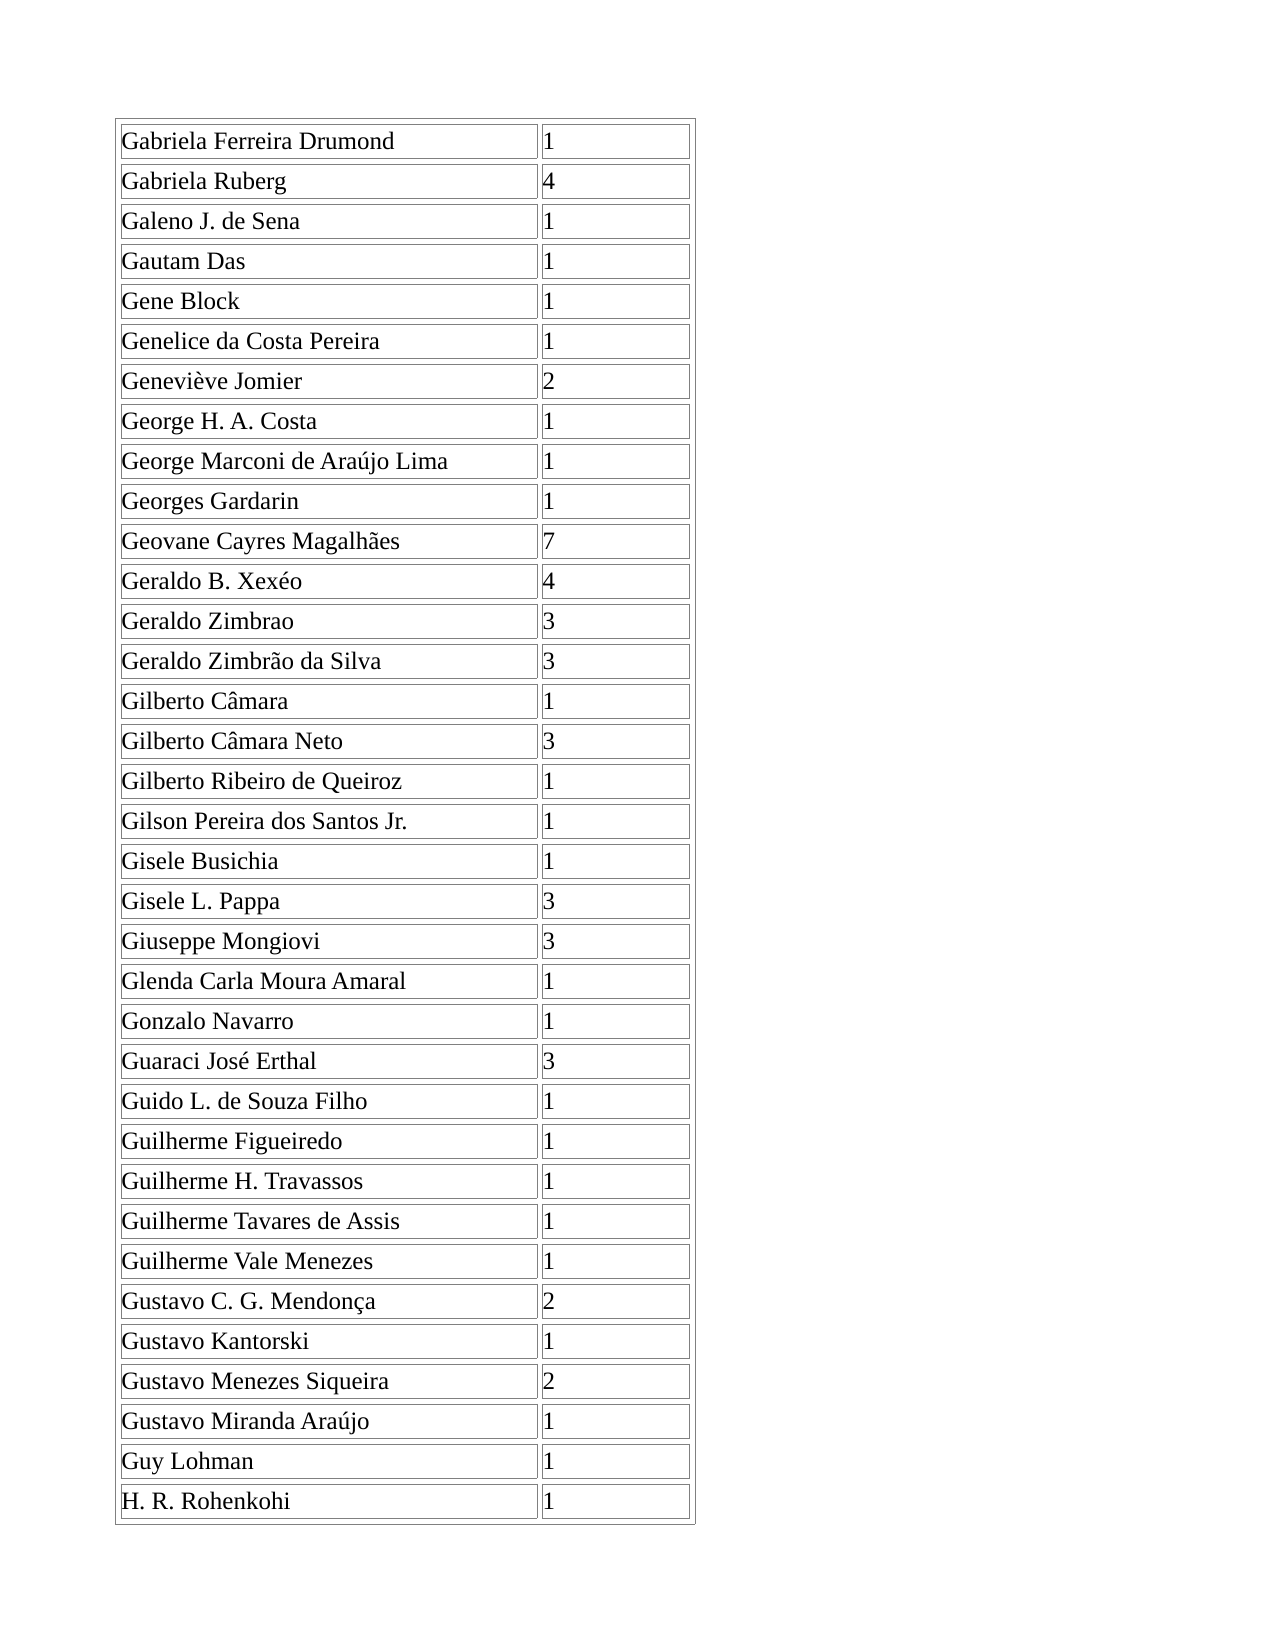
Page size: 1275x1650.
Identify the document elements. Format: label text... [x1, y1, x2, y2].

table_cell 1 [539, 1118, 692, 1158]
table_cell 1 [539, 1078, 692, 1118]
table_cell Gabriela Ruberg [118, 158, 539, 198]
table_cell 1 [539, 318, 692, 358]
table_cell 4 [539, 558, 692, 598]
table_cell 1 [539, 198, 692, 238]
table_cell 1 [539, 238, 692, 278]
table_cell 1 [539, 1438, 692, 1478]
table_cell 4 [539, 158, 692, 198]
table_cell 1 [539, 1238, 692, 1278]
table_cell 1 [539, 838, 692, 878]
table_cell Glenda Carla Moura Amaral [118, 958, 539, 998]
table_cell Guido L. de Souza Filho [118, 1078, 539, 1118]
table_cell 1 [539, 998, 692, 1038]
table_cell 1 [539, 678, 692, 718]
table_cell Gisele Busichia [118, 838, 539, 878]
table_cell 3 [539, 638, 692, 678]
table_cell Geraldo B. Xexéo [118, 558, 539, 598]
table_cell 3 [539, 878, 692, 918]
table_cell Guilherme H. Travassos [118, 1158, 539, 1198]
table_cell 3 [539, 598, 692, 638]
table_cell 7 [539, 518, 692, 558]
table_cell 2 [539, 1358, 692, 1398]
table_cell Galeno J. de Sena [118, 198, 539, 238]
table_cell 1 [539, 798, 692, 838]
table_cell 1 [539, 1478, 692, 1518]
table_cell Gustavo C. G. Mendonça [118, 1278, 539, 1318]
table_cell Gilberto Câmara [118, 678, 539, 718]
table_cell Guilherme Vale Menezes [118, 1238, 539, 1278]
table_cell Georges Gardarin [118, 478, 539, 518]
table_cell Geovane Cayres Magalhães [118, 518, 539, 558]
table_cell Guy Lohman [118, 1438, 539, 1478]
table_cell Gustavo Kantorski [118, 1318, 539, 1358]
table_cell Gonzalo Navarro [118, 998, 539, 1038]
table_cell 3 [539, 1038, 692, 1078]
table_cell Gustavo Menezes Siqueira [118, 1358, 539, 1398]
table_cell George Marconi de Araújo Lima [118, 438, 539, 478]
table_cell Guaraci José Erthal [118, 1038, 539, 1078]
table_cell Gilberto Câmara Neto [118, 718, 539, 758]
table_cell 1 [539, 758, 692, 798]
table_cell 1 [539, 119, 692, 158]
table_cell 1 [539, 1318, 692, 1358]
table_cell Gautam Das [118, 238, 539, 278]
table_cell 1 [539, 1398, 692, 1438]
table_cell Gilberto Ribeiro de Queiroz [118, 758, 539, 798]
table_cell 1 [539, 398, 692, 438]
table_cell Guilherme Tavares de Assis [118, 1198, 539, 1238]
table_cell Gisele L. Pappa [118, 878, 539, 918]
table_cell Guilherme Figueiredo [118, 1118, 539, 1158]
table_cell 1 [539, 478, 692, 518]
table_cell Gene Block [118, 278, 539, 318]
table_cell 1 [539, 1198, 692, 1238]
table_cell H. R. Rohenkohi [118, 1478, 539, 1518]
table_cell Gustavo Miranda Araújo [118, 1398, 539, 1438]
table_cell 1 [539, 958, 692, 998]
table_cell 1 [539, 438, 692, 478]
table_cell 3 [539, 918, 692, 958]
table_cell George H. A. Costa [118, 398, 539, 438]
table_cell Geraldo Zimbrão da Silva [118, 638, 539, 678]
table_cell Giuseppe Mongiovi [118, 918, 539, 958]
table_cell Geneviève Jomier [118, 358, 539, 398]
table_cell Geraldo Zimbrao [118, 598, 539, 638]
table_cell Gabriela Ferreira Drumond [118, 119, 539, 158]
table_cell Genelice da Costa Pereira [118, 318, 539, 358]
table_cell Gilson Pereira dos Santos Jr. [118, 798, 539, 838]
table_cell 1 [539, 278, 692, 318]
table_cell 2 [539, 1278, 692, 1318]
table_cell 2 [539, 358, 692, 398]
table_cell 3 [539, 718, 692, 758]
table_cell 1 [539, 1158, 692, 1198]
